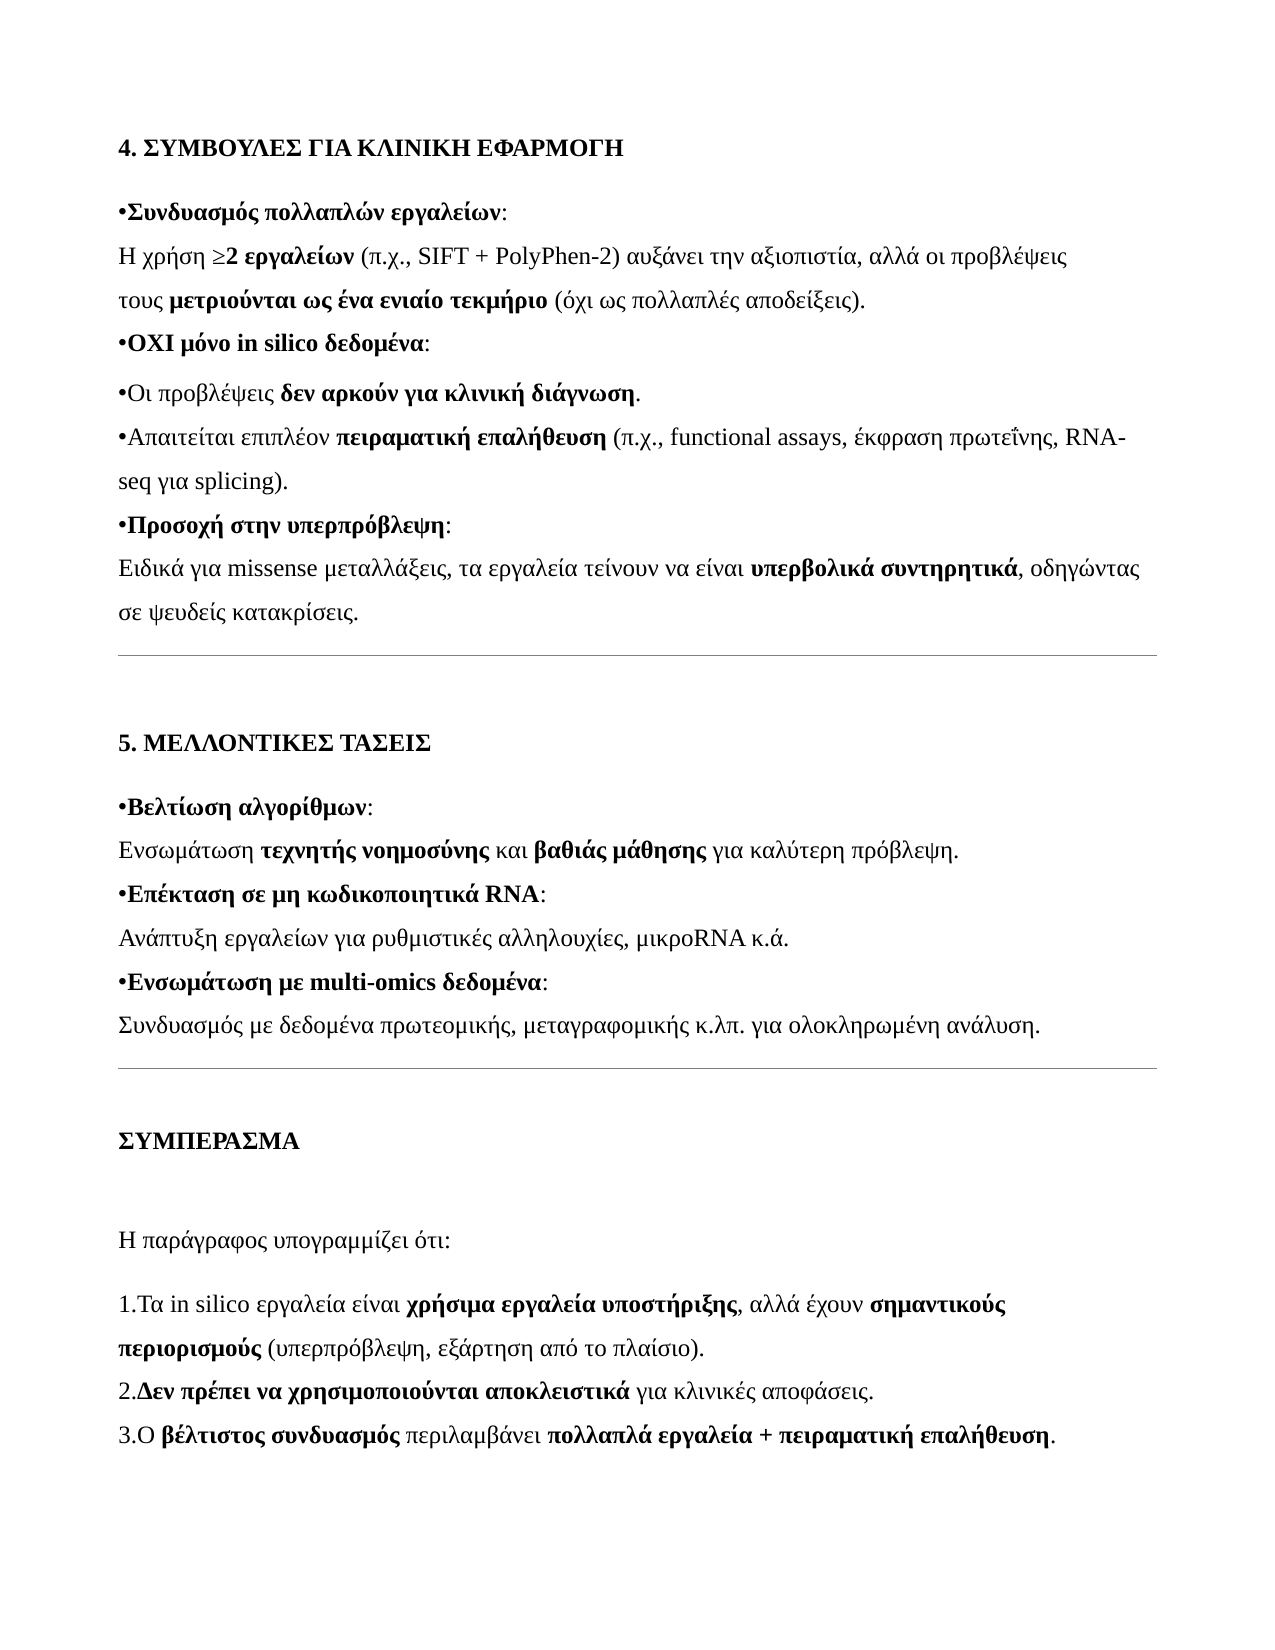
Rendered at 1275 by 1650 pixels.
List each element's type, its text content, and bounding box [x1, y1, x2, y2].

list Βελτίωση αλγορίθμων: Ενσωμάτωση τεχνητής νοημοσύνης και βαθιάς μάθησης για καλύτερη πρόβλεψη. [118, 777, 1157, 864]
list ΟΧΙ μόνο in silico δεδομένα: [118, 313, 1157, 357]
list Ο βέλτιστος συνδυασμός περιλαμβάνει πολλαπλά εργαλεία + πειραματική επαλήθευση. [118, 1405, 1157, 1449]
subtitle 5. ΜΕΛΛΟΝΤΙΚΕΣ ΤΑΣΕΙΣ [118, 713, 1157, 756]
subtitle ΣΥΜΠΕΡΑΣΜΑ [118, 1126, 1157, 1155]
list Ενσωμάτωση με multi-omics δεδομένα: Συνδυασμός με δεδομένα πρωτεομικής, μεταγραφομικής κ.λπ. για ολοκληρωμένη ανάλυση. [118, 952, 1157, 1039]
subtitle 4. ΣΥΜΒΟΥΛΕΣ ΓΙΑ ΚΛΙΝΙΚΗ ΕΦΑΡΜΟΓΗ [118, 118, 1157, 162]
list Επέκταση σε μη κωδικοποιητικά RNA: Ανάπτυξη εργαλείων για ρυθμιστικές αλληλουχίες, μικροRNA κ.ά. [118, 864, 1157, 952]
list Συνδυασμός πολλαπλών εργαλείων: Η χρήση ≥2 εργαλείων (π.χ., SIFT + PolyPhen-2) αυξάνει την αξιοπιστία, αλλά οι προβλέψεις τους μετριούνται ως ένα ενιαίο τεκμήριο (όχι ως πολλαπλές αποδείξεις). [118, 182, 1157, 313]
list Δεν πρέπει να χρησιμοποιούνται αποκλειστικά για κλινικές αποφάσεις. [118, 1361, 1157, 1405]
list Προσοχή στην υπερπρόβλεψη: Ειδικά για missense μεταλλάξεις, τα εργαλεία τείνουν να είναι υπερβολικά συντηρητικά, οδηγώντας σε ψευδείς κατακρίσεις. [118, 495, 1157, 626]
text Η παράγραφος υπογραμμίζει ότι: [118, 1210, 1157, 1253]
list Οι προβλέψεις δεν αρκούν για κλινική διάγνωση. [118, 363, 1157, 407]
list Τα in silico εργαλεία είναι χρήσιμα εργαλεία υποστήριξης, αλλά έχουν σημαντικούς περιορισμούς (υπερπρόβλεψη, εξάρτηση από το πλαίσιο). [118, 1274, 1157, 1361]
list Απαιτείται επιπλέον πειραματική επαλήθευση (π.χ., functional assays, έκφραση πρωτεΐνης, RNA-seq για splicing). [118, 407, 1157, 495]
